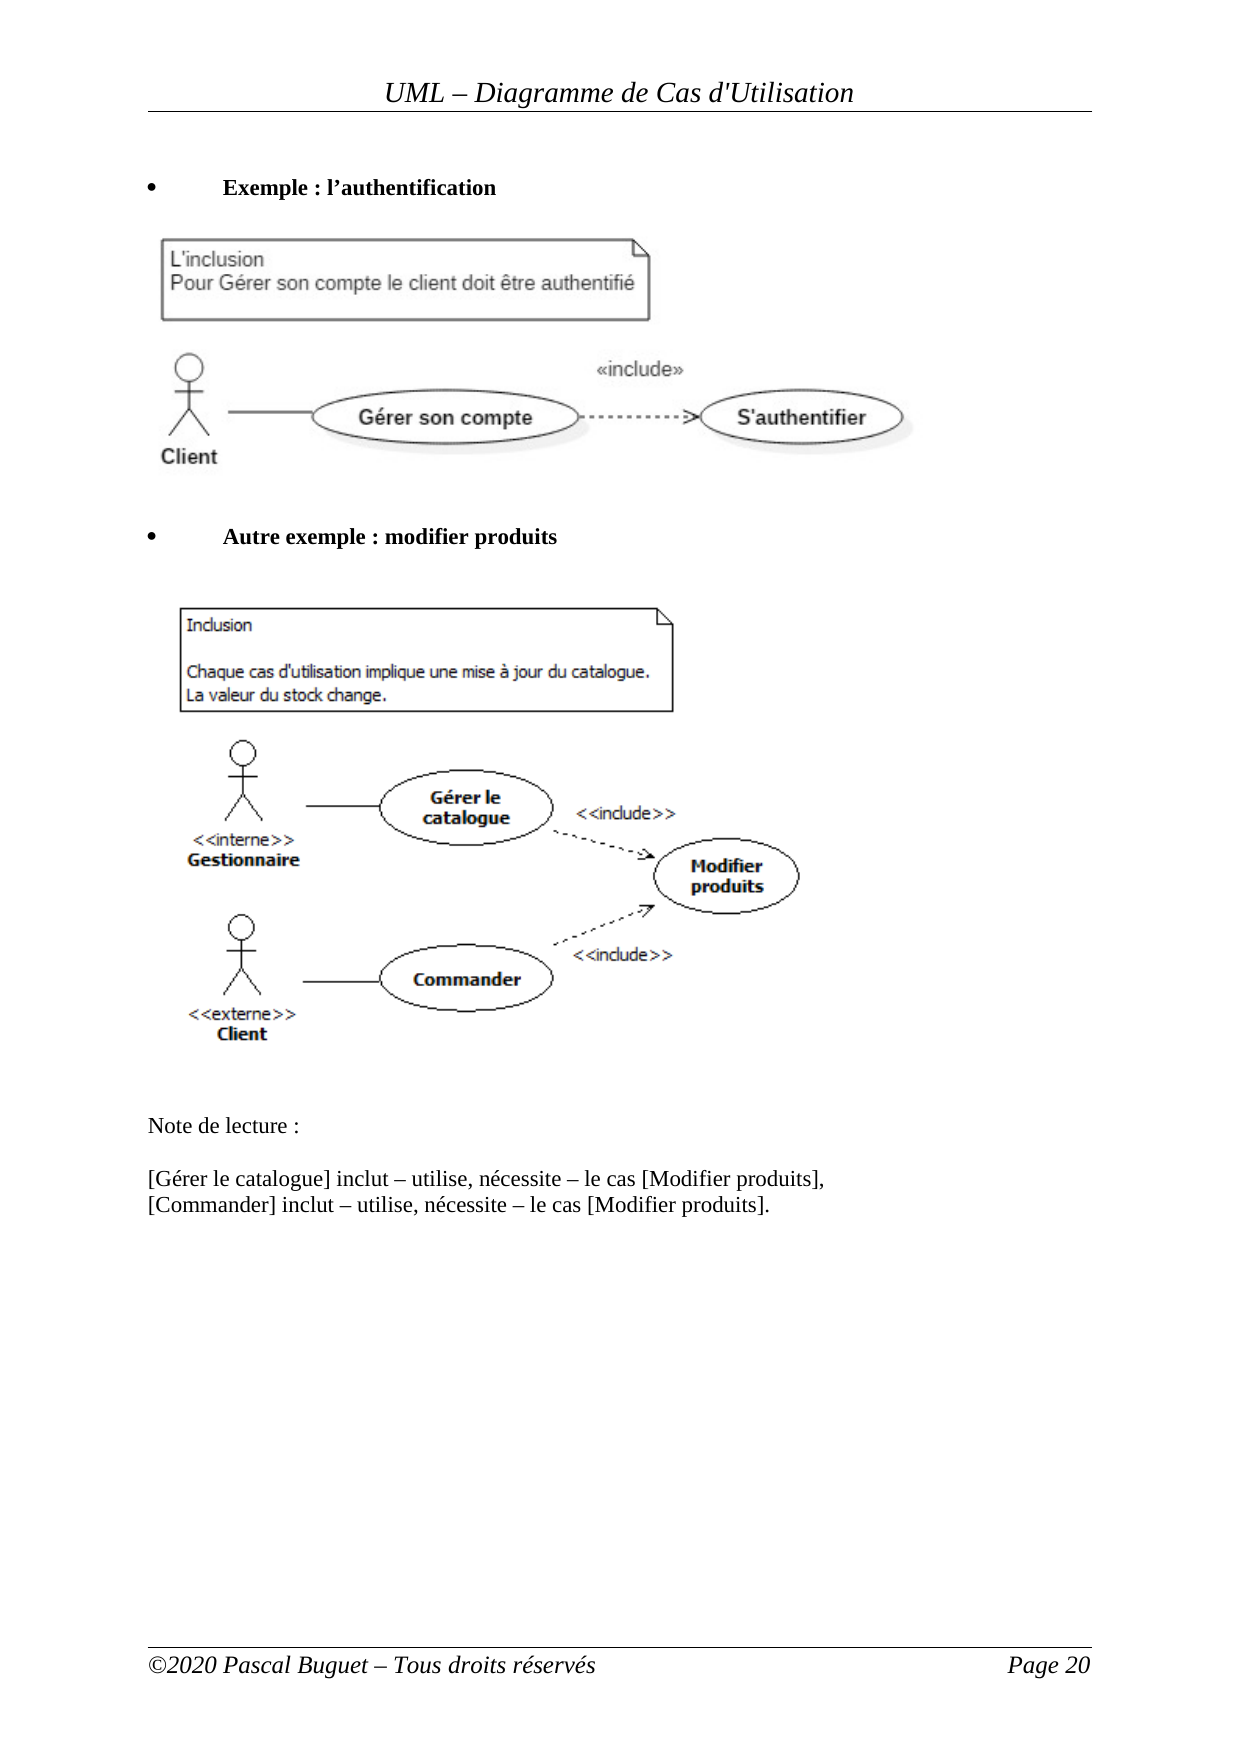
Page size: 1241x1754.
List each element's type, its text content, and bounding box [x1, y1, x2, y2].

text [Commander] inclut – utilise, nécessite – le cas [Modifier produits]. [148, 1191, 1092, 1217]
list Autre exemple : modifier produits [148, 523, 1092, 550]
text Note de lecture : [148, 1112, 1092, 1138]
picture [147, 226, 923, 497]
picture [149, 577, 831, 1084]
list Exemple : l’authentification [148, 174, 1092, 200]
text [Gérer le catalogue] inclut – utilise, nécessite – le cas [Modifier produits], [148, 1164, 1092, 1191]
